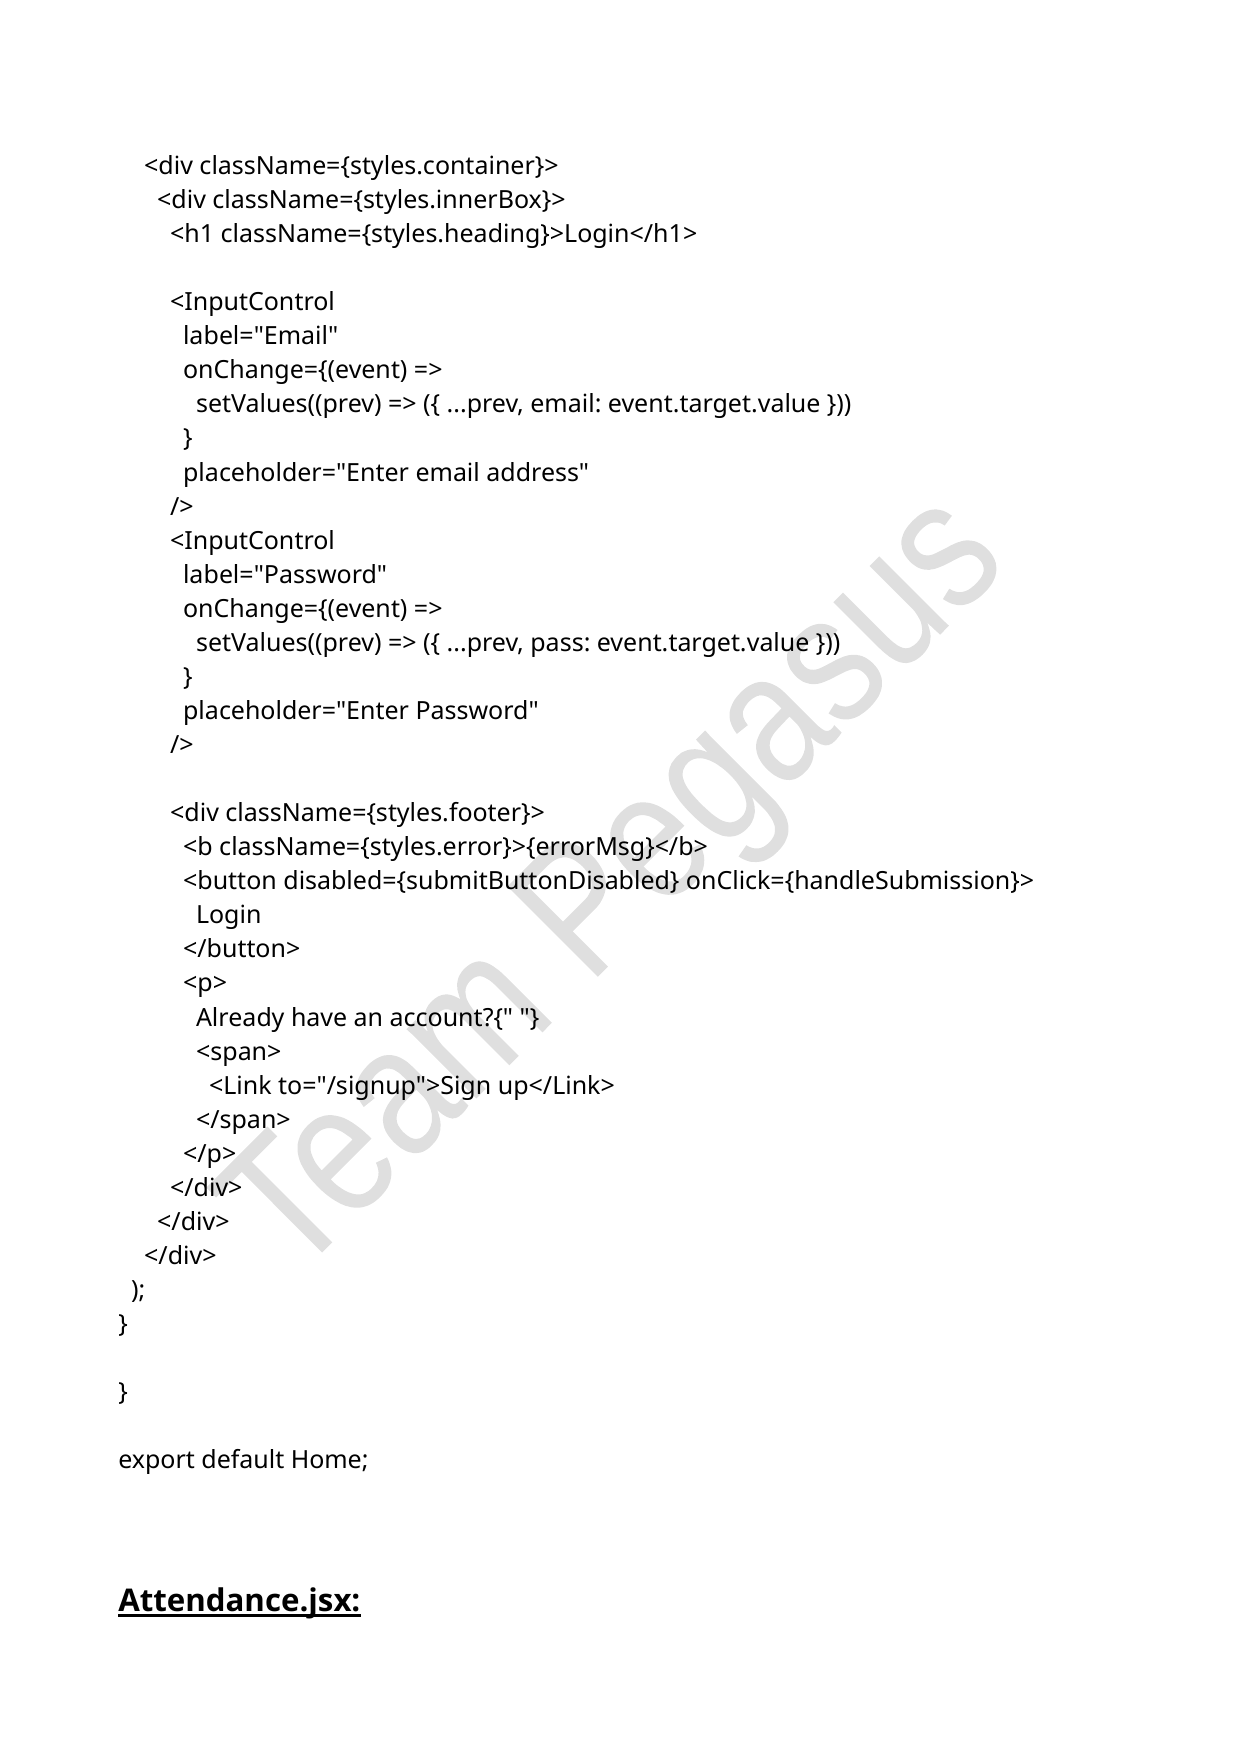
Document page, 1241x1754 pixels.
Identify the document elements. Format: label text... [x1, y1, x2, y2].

text setValues((prev) => ({ ...prev, pass: event.target.value })) [921, 624, 1122, 658]
text [375, 1169, 1122, 1203]
text </button> [118, 931, 585, 965]
text </div> [118, 1203, 306, 1238]
text } [118, 420, 1122, 454]
text [397, 1101, 431, 1135]
text [771, 795, 1122, 829]
text [466, 977, 508, 999]
text <b className={styles.error}>{errorMsg}</b> [757, 829, 1122, 863]
text [743, 696, 780, 727]
text [915, 522, 1122, 556]
text <Link to="/signup">Sign up</Link> [464, 1067, 1122, 1101]
text <p> [118, 965, 467, 999]
text } [118, 1306, 1122, 1340]
text </p> [118, 1135, 257, 1169]
text onChange={(event) => [118, 590, 921, 624]
text placeholder="Enter email address" [118, 454, 1122, 488]
text Already have an account?{" "} [530, 999, 1122, 1033]
text <button disabled={submitButtonDisabled} onClick={handleSubmission}> [529, 863, 591, 897]
text placeholder="Enter Password" [118, 693, 739, 727]
text } [118, 1374, 1122, 1408]
text Already have an account?{" "} [118, 999, 433, 1033]
text Already have an account?{" "} [468, 999, 542, 1033]
text } [118, 658, 869, 693]
text <InputControl [118, 522, 910, 556]
text <b className={styles.error}>{errorMsg}</b> [649, 829, 774, 863]
text ); [118, 1272, 1122, 1306]
text [748, 799, 774, 829]
text [435, 1033, 1122, 1067]
text [574, 931, 1122, 965]
text label="Email" [118, 318, 1122, 352]
text </span> [118, 1101, 389, 1135]
text [914, 590, 1122, 624]
text <div className={styles.footer}> [118, 795, 707, 829]
text <b className={styles.error}>{errorMsg}</b> [118, 829, 620, 863]
text [770, 727, 805, 761]
text setValues((prev) => ({ ...prev, pass: event.target.value })) [118, 624, 813, 658]
text <div className={styles.innerBox}> [118, 182, 1122, 216]
text setValues((prev) => ({ ...prev, email: event.target.value })) [118, 386, 1122, 420]
text [868, 658, 1122, 693]
text [988, 556, 1122, 590]
text [294, 1203, 1122, 1238]
text [343, 1135, 1122, 1169]
text <button disabled={submitButtonDisabled} onClick={handleSubmission}> [118, 863, 529, 897]
text [493, 965, 1122, 999]
text Already have an account?{" "} [433, 1010, 476, 1033]
text Attendance.jsx: [118, 1578, 1122, 1621]
text [575, 897, 1122, 931]
text <InputControl [118, 284, 1122, 318]
text </div> [118, 1238, 1122, 1272]
text <Link to="/signup">Sign up</Link> [118, 1067, 365, 1101]
text [812, 727, 1122, 761]
text setValues((prev) => ({ ...prev, pass: event.target.value })) [800, 624, 889, 658]
text export default Home; [118, 1442, 1122, 1476]
text <div className={styles.container}> [118, 148, 1122, 182]
text </div> [118, 1169, 271, 1203]
text label="Password" [118, 556, 892, 590]
text [253, 1135, 303, 1169]
text [439, 1101, 1122, 1135]
text [540, 897, 586, 920]
text Login [118, 897, 551, 931]
text [880, 556, 983, 590]
text /> [118, 727, 763, 761]
text [260, 1169, 337, 1203]
text [694, 795, 746, 822]
text <button disabled={submitButtonDisabled} onClick={handleSubmission}> [600, 863, 1122, 897]
text <span> [118, 1033, 443, 1067]
text /> [118, 488, 1122, 522]
text <h1 className={styles.heading}>Login</h1> [118, 216, 1122, 250]
text [787, 693, 1122, 727]
text onChange={(event) => [118, 352, 1122, 386]
text [332, 1169, 378, 1194]
text [311, 1135, 351, 1169]
text <Link to="/signup">Sign up</Link> [414, 1067, 471, 1101]
text <Link to="/signup">Sign up</Link> [372, 1069, 406, 1101]
